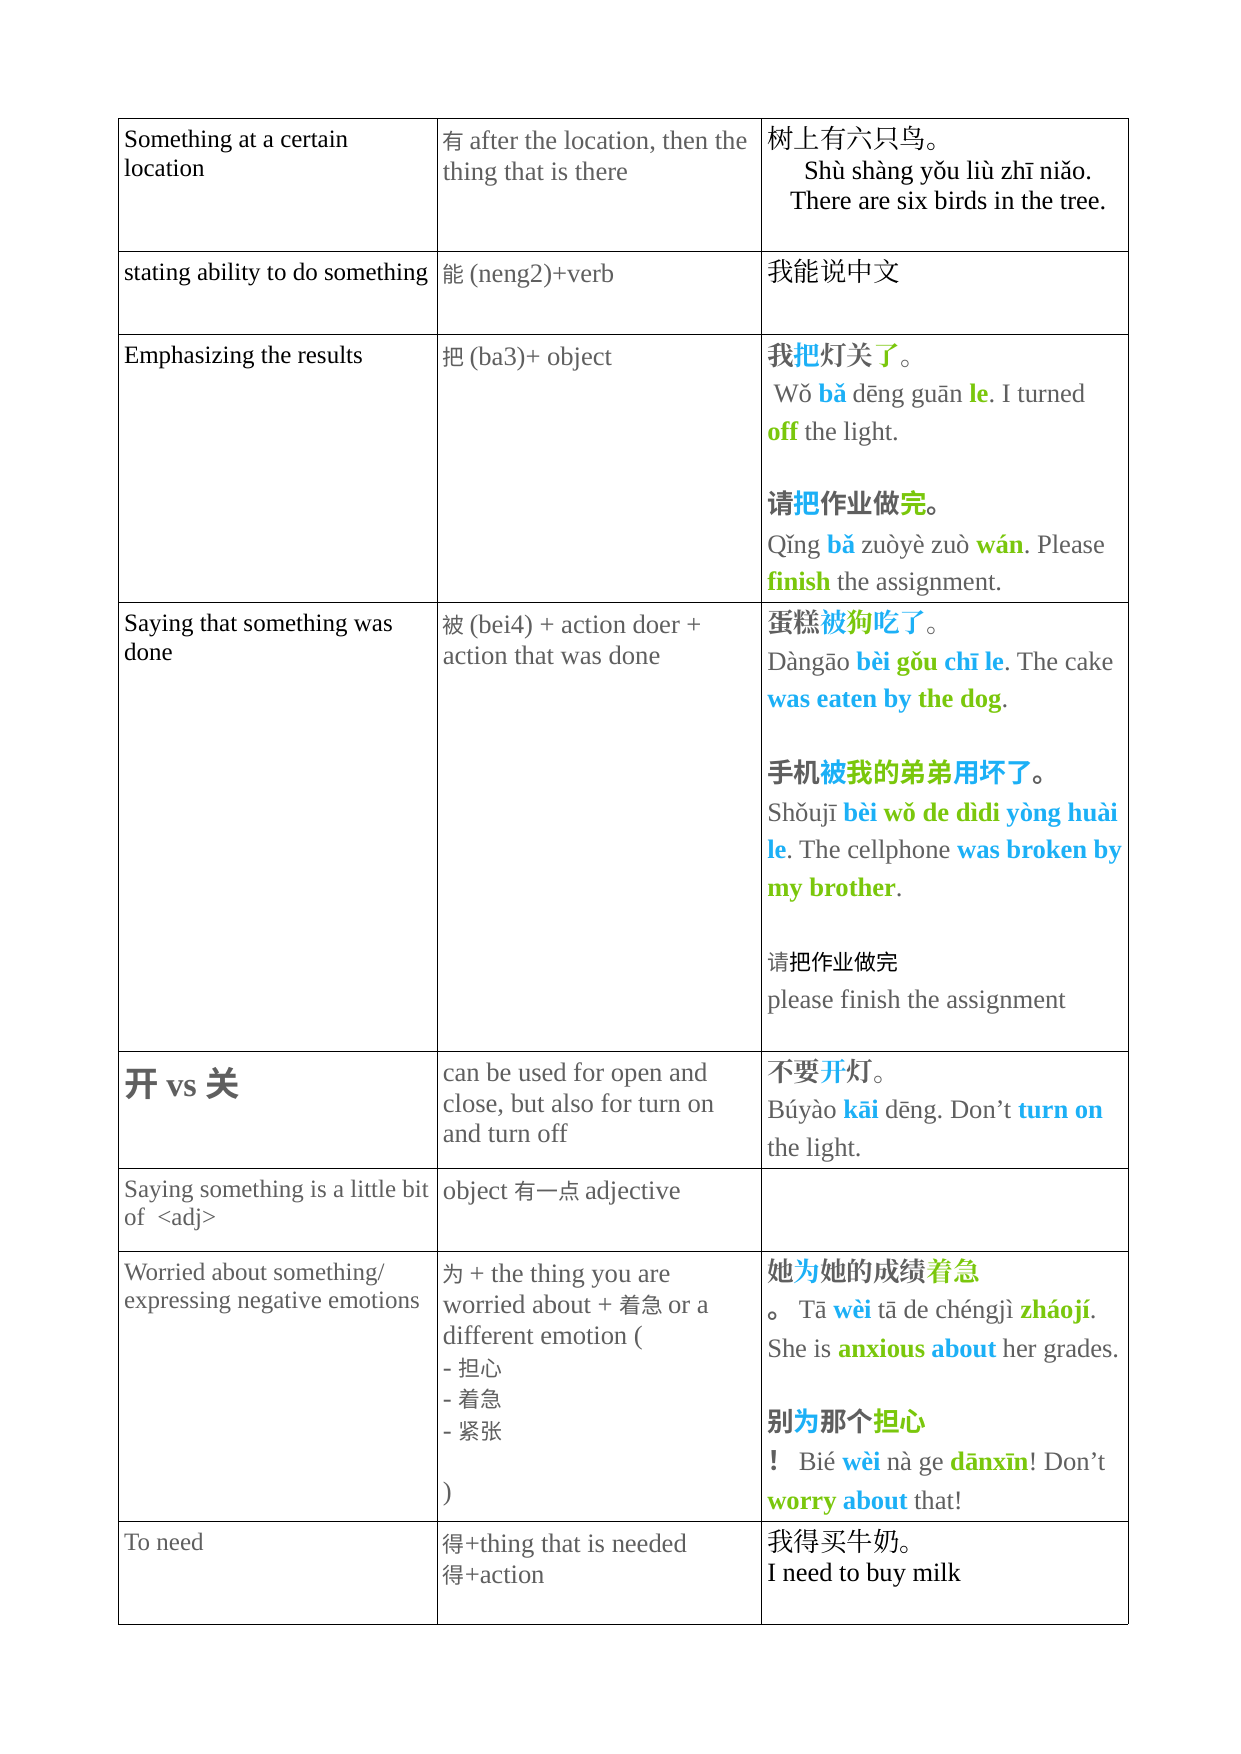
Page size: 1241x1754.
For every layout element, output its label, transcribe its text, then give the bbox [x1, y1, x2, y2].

table_cell object 有一点 adjective [438, 1169, 761, 1251]
table_cell Emphasizing the results [119, 335, 437, 602]
table_cell 为 + the thing you are worried about + 着急 or a different emotion ( - 担心 - 着急 - 紧张 ) [438, 1252, 761, 1521]
table_cell 树上有六只鸟。 Shù shàng yǒu liù zhī niǎo. There are six birds in the tree. [762, 119, 1128, 251]
table_cell 我能说中文 [762, 252, 1128, 334]
table_cell 我把灯关了。 ​ Wǒ bǎ dēng guān le.​ I turned off the light. 请把作业做完。 Qǐng bǎ zuòyè zuò wán.​ Please finish the assignment.​​ [762, 335, 1128, 602]
table_cell 不要开灯。​ Búyào kāi dēng.​ Don’t turn on the light. ​ [762, 1052, 1128, 1168]
table_cell stating ability to do something [119, 252, 437, 334]
table_cell 有 after the location, then the thing that is there [438, 119, 761, 251]
table_cell 蛋糕被狗吃了。​ Dàngāo bèi gǒu chī le.​ The cake was eaten by the dog.​ 手机被我的弟弟用坏了。​ Shǒujī bèi wǒ de dìdi yòng huài le.​ The cellphone was broken by my brother.​ 请把作业做完 please finish the assignment ​​ [762, 603, 1128, 1051]
table_cell Saying something is a little bit of <adj> [119, 1169, 437, 1251]
table_cell To need [119, 1522, 437, 1623]
table_cell 开 vs 关 [119, 1052, 437, 1168]
table_cell Saying that something was done [119, 603, 437, 1051]
table_cell 她为她的成绩着急 。 Tā wèi tā de chéngjì zháojí.​ She is anxious about her grades. 别为那个担心 ！ Bié wèi nà ge dānxīn!​ Don’t worry about that!​​ [762, 1252, 1128, 1521]
table_cell Worried about something/ expressing negative emotions [119, 1252, 437, 1521]
table_cell 得+thing that is needed 得+action [438, 1522, 761, 1623]
table_cell 被 (bei4) + action doer + action that was done [438, 603, 761, 1051]
table_cell 我得买牛奶。 I need to buy milk [762, 1522, 1128, 1623]
table_cell 把 (ba3)+ object [438, 335, 761, 602]
table_cell [762, 1169, 1128, 1251]
table_cell can be used for open and close, but also for turn on and turn off [438, 1052, 761, 1168]
table_cell Something at a certain location [119, 119, 437, 251]
table_cell 能 (neng2)+verb [438, 252, 761, 334]
